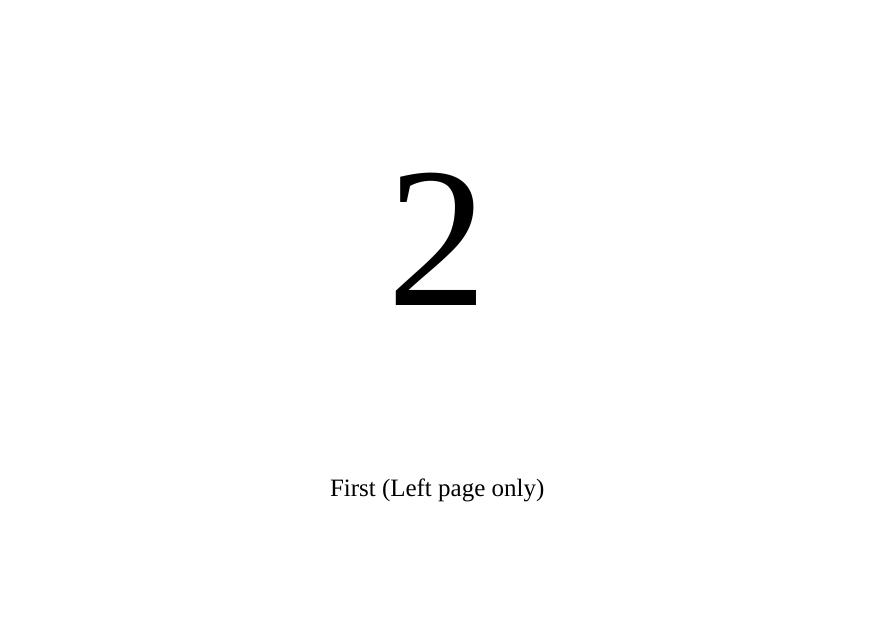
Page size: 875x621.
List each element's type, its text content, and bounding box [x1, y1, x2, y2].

text 2 [118, 118, 756, 348]
